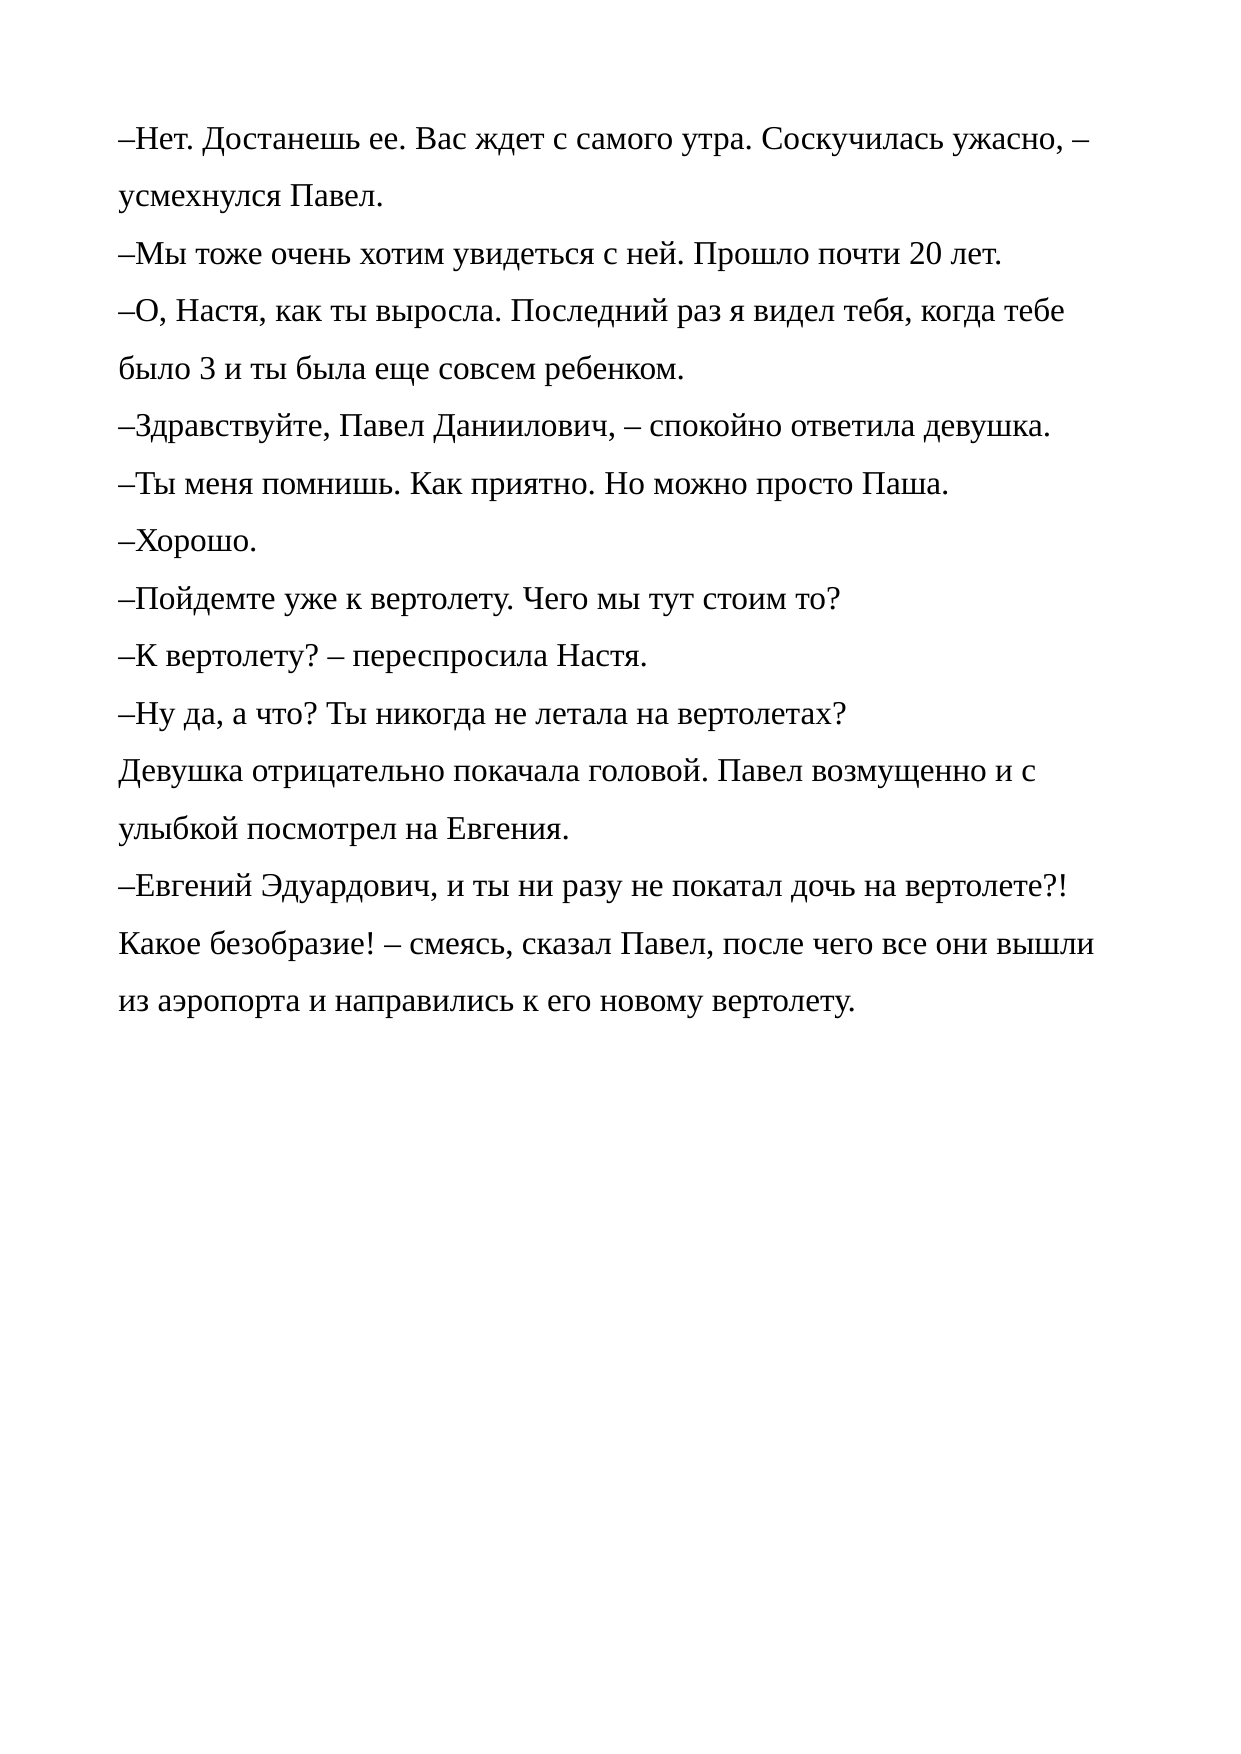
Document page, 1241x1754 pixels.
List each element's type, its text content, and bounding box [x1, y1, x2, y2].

text –Евгений Эдуардович, и ты ни разу не покатал дочь на вертолете?! Какое безобразие! – смеясь, сказал Павел, после чего все они вышли из аэропорта и направились к его новому вертолету. [118, 866, 1122, 1019]
text –Пойдемте уже к вертолету. Чего мы тут стоим то? [118, 578, 1122, 616]
text –Нет. Достанешь ее. Вас ждет с самого утра. Соскучилась ужасно, – усмехнулся Павел. [118, 118, 1122, 214]
text –Хорошо. [118, 521, 1122, 559]
text –Здравствуйте, Павел Даниилович, – спокойно ответила девушка. [118, 406, 1122, 444]
text –К вертолету? – переспросила Настя. [118, 636, 1122, 674]
text –Ну да, а что? Ты никогда не летала на вертолетах? [118, 693, 1122, 731]
text –Ты меня помнишь. Как приятно. Но можно просто Паша. [118, 463, 1122, 501]
text –Мы тоже очень хотим увидеться с ней. Прошло почти 20 лет. [118, 233, 1122, 271]
text Девушка отрицательно покачала головой. Павел возмущенно и с улыбкой посмотрел на Евгения. [118, 751, 1122, 846]
text –О, Настя, как ты выросла. Последний раз я видел тебя, когда тебе было 3 и ты была еще совсем ребенком. [118, 291, 1122, 386]
